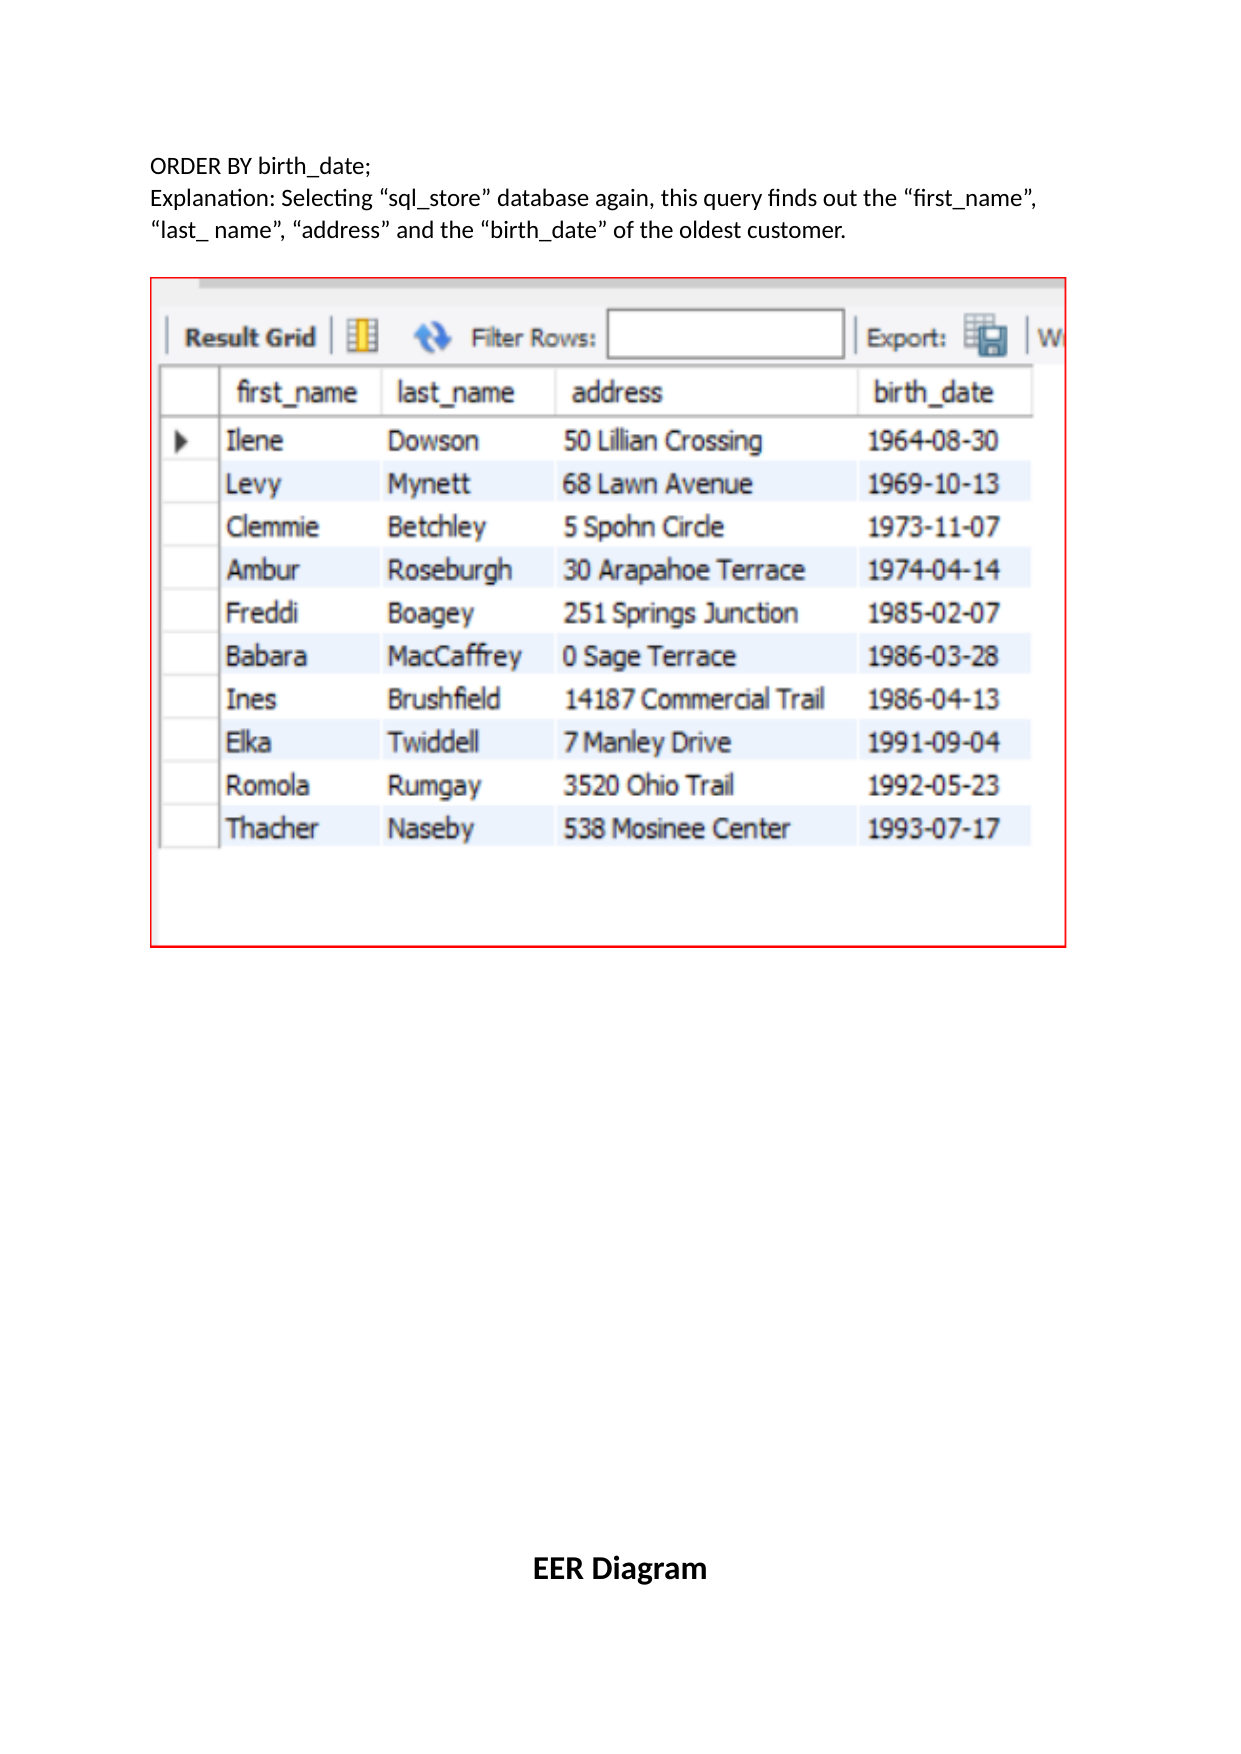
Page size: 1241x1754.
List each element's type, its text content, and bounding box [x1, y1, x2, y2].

text ORDER BY birth_date; [150, 150, 1090, 181]
text EER Diagram [150, 1547, 1090, 1588]
text Explanation: Selecting “sql_store” database again, this query finds out the “first_name”, “last_ name”, “address” and the “birth_date” of the oldest customer. [150, 182, 1090, 244]
